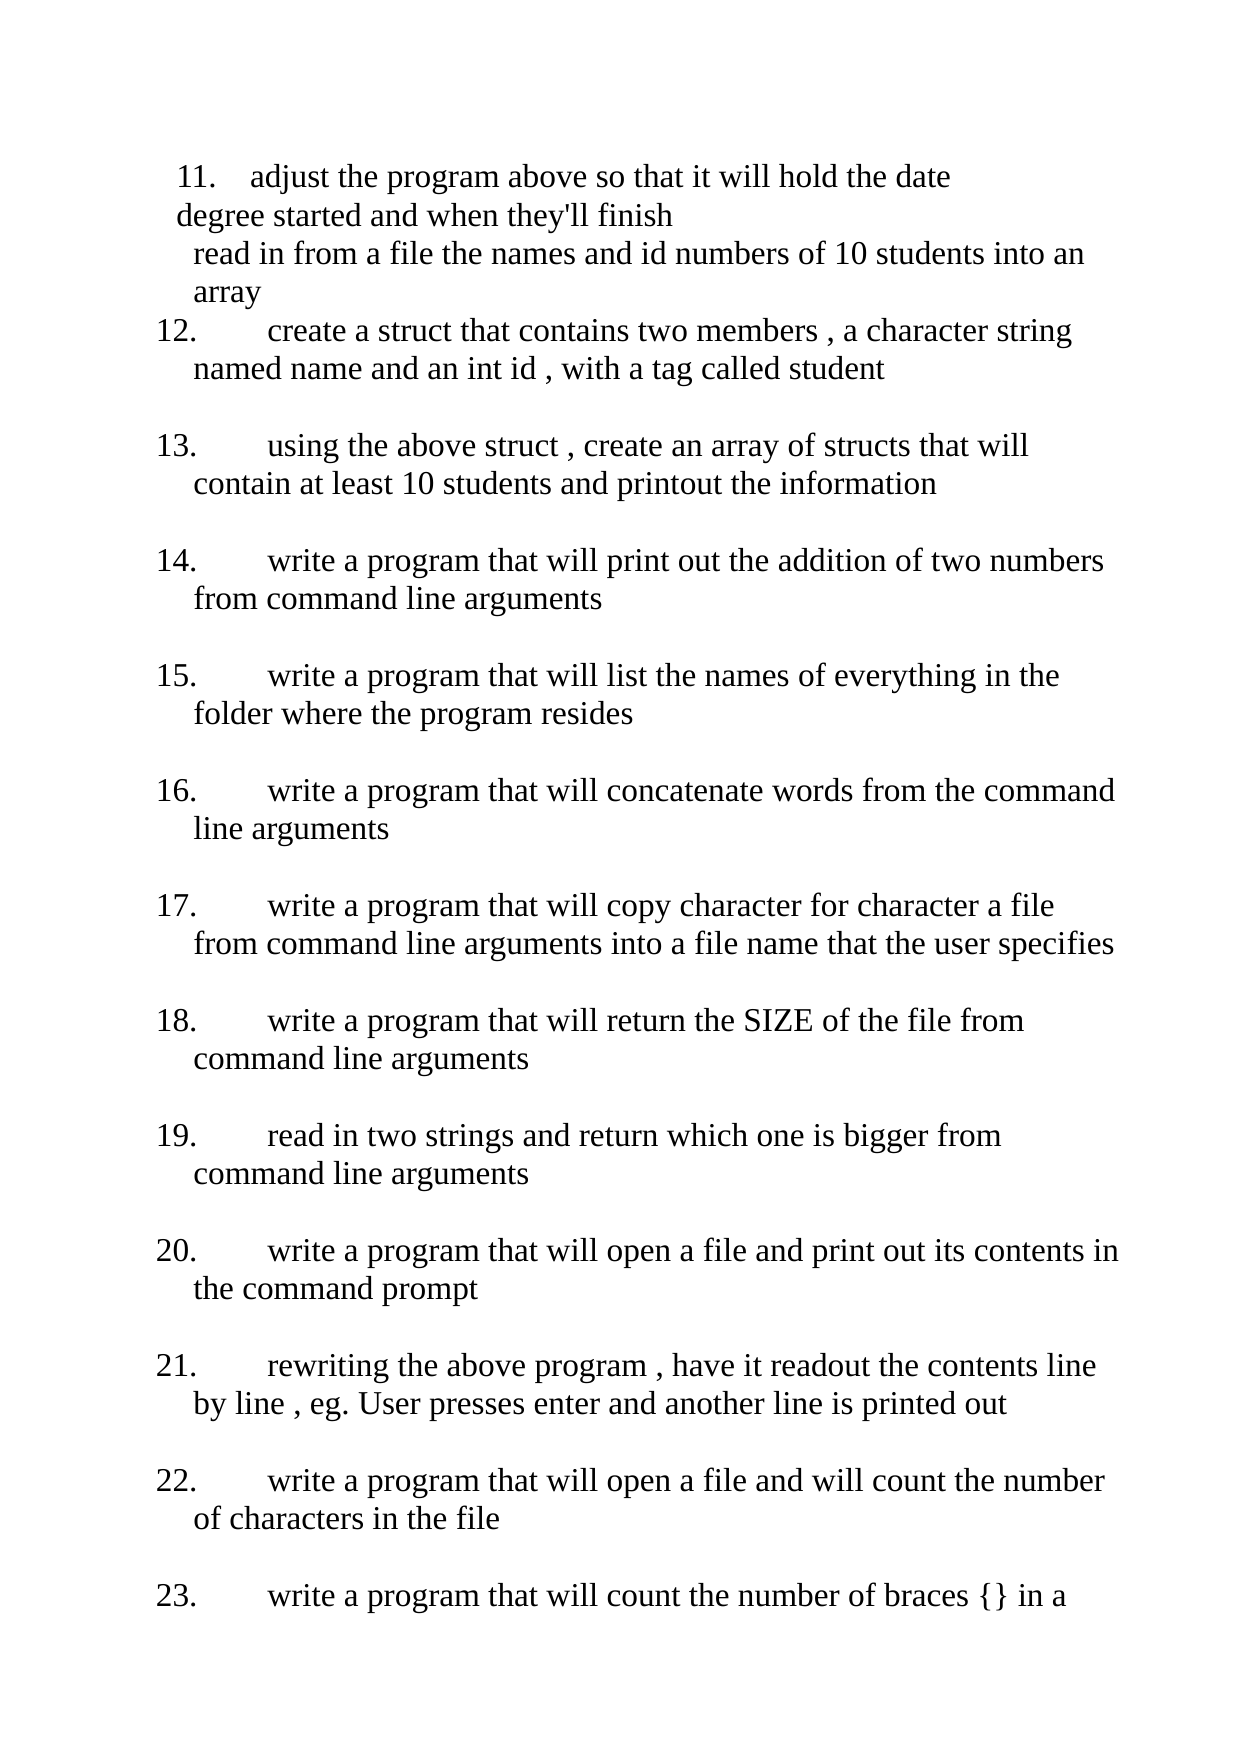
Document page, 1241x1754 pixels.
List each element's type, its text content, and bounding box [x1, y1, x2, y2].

list write a program that will open a file and will count the number of characters in the file [156, 1460, 1122, 1536]
list write a program that will list the names of everything in the folder where the program resides [156, 655, 1122, 731]
list write a program that will print out the addition of two numbers from command line arguments [156, 540, 1122, 616]
list rewriting the above program , have it readout the contents line by line , eg. User presses enter and another line is printed out [156, 1345, 1122, 1421]
list read in two strings and return which one is bigger from command line arguments [156, 1115, 1122, 1191]
list write a program that will copy character for character a file from command line arguments into a file name that the user specifies [156, 885, 1122, 961]
list create a struct that contains two members , a character string named name and an int id , with a tag called student [156, 310, 1122, 386]
list write a program that will count the number of braces {} in a [156, 1575, 1122, 1613]
list using the above struct , create an array of structs that will contain at least 10 students and printout the information [156, 425, 1122, 501]
list read in from a file the names and id numbers of 10 students into an array [156, 233, 1122, 310]
list write a program that will open a file and print out its contents in the command prompt [156, 1230, 1122, 1306]
list write a program that will concatenate words from the command line arguments [156, 770, 1122, 846]
list write a program that will return the SIZE of the file from command line arguments [156, 1000, 1122, 1076]
list adjust the program above so that it will hold the date degree started and when they'll finish [176, 156, 1041, 233]
